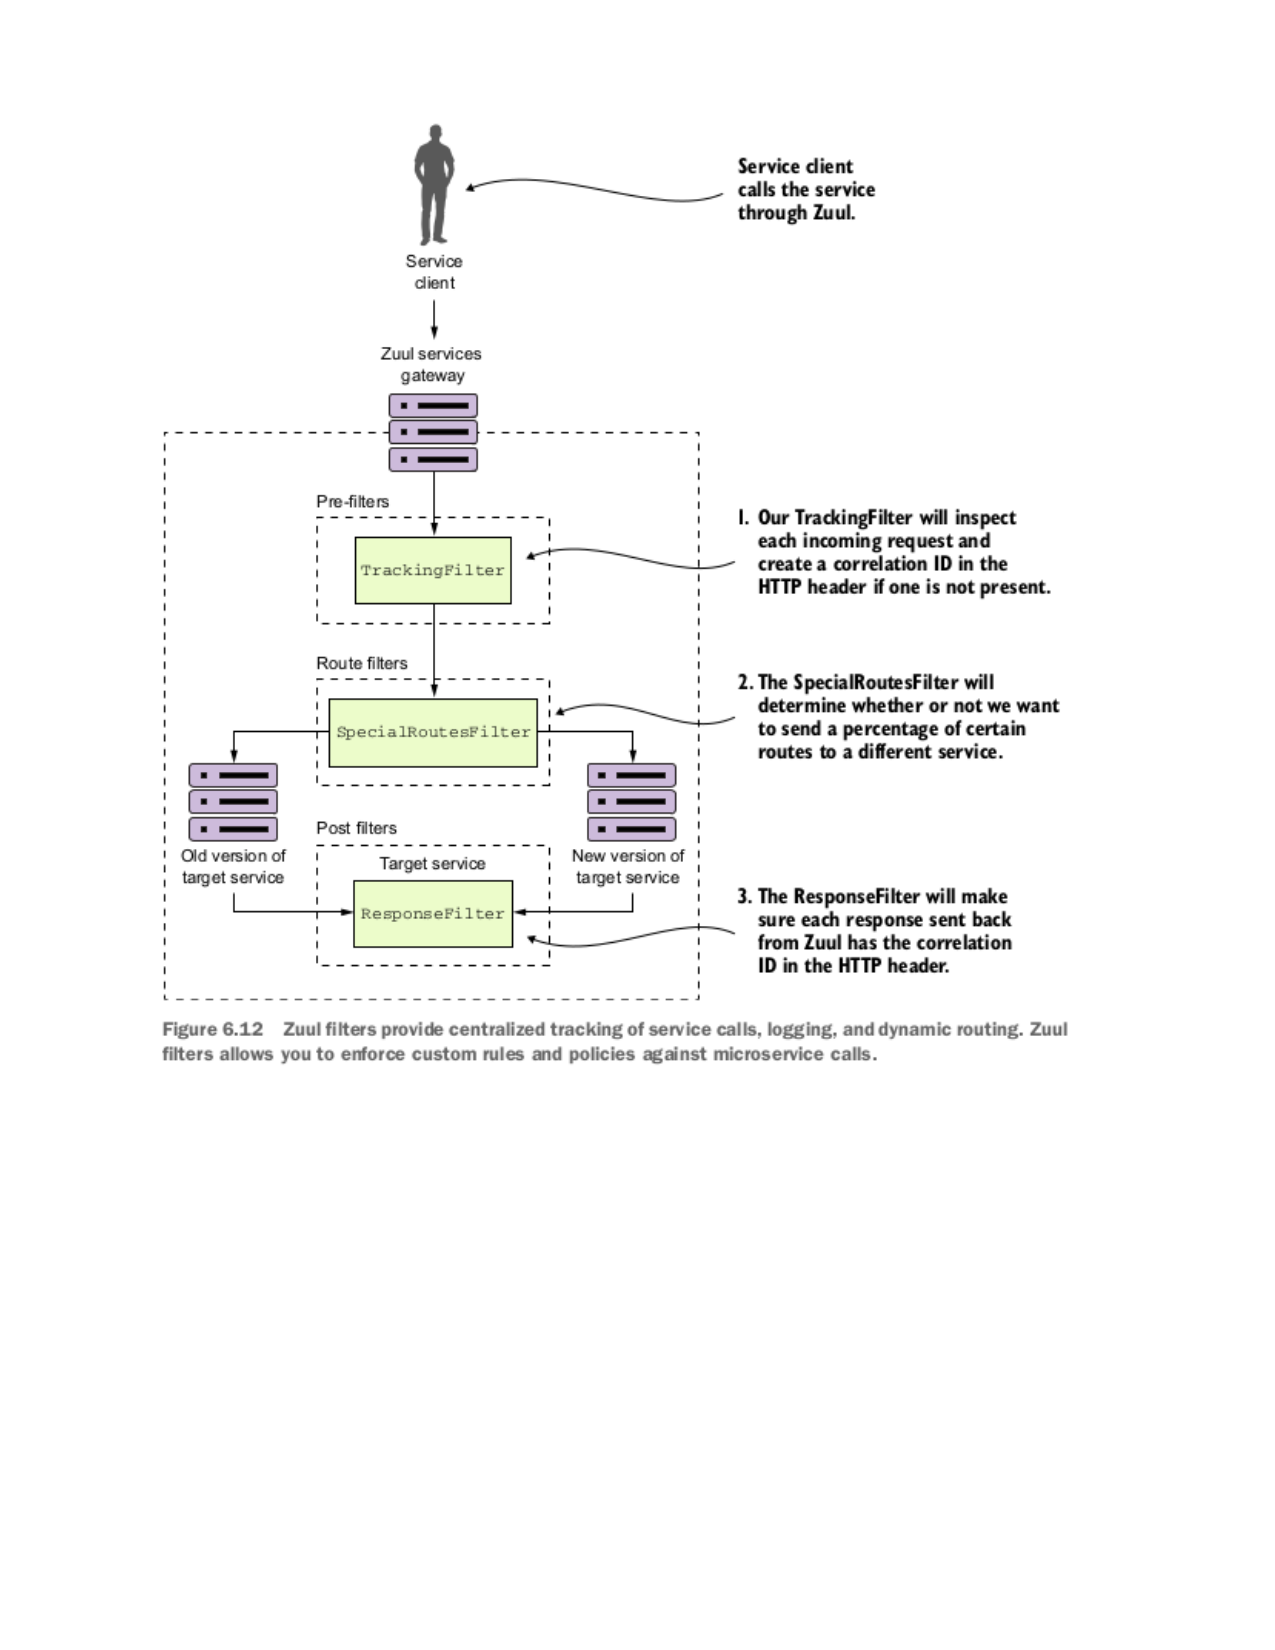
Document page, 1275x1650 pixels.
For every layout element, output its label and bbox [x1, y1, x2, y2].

picture [118, 118, 1157, 1096]
